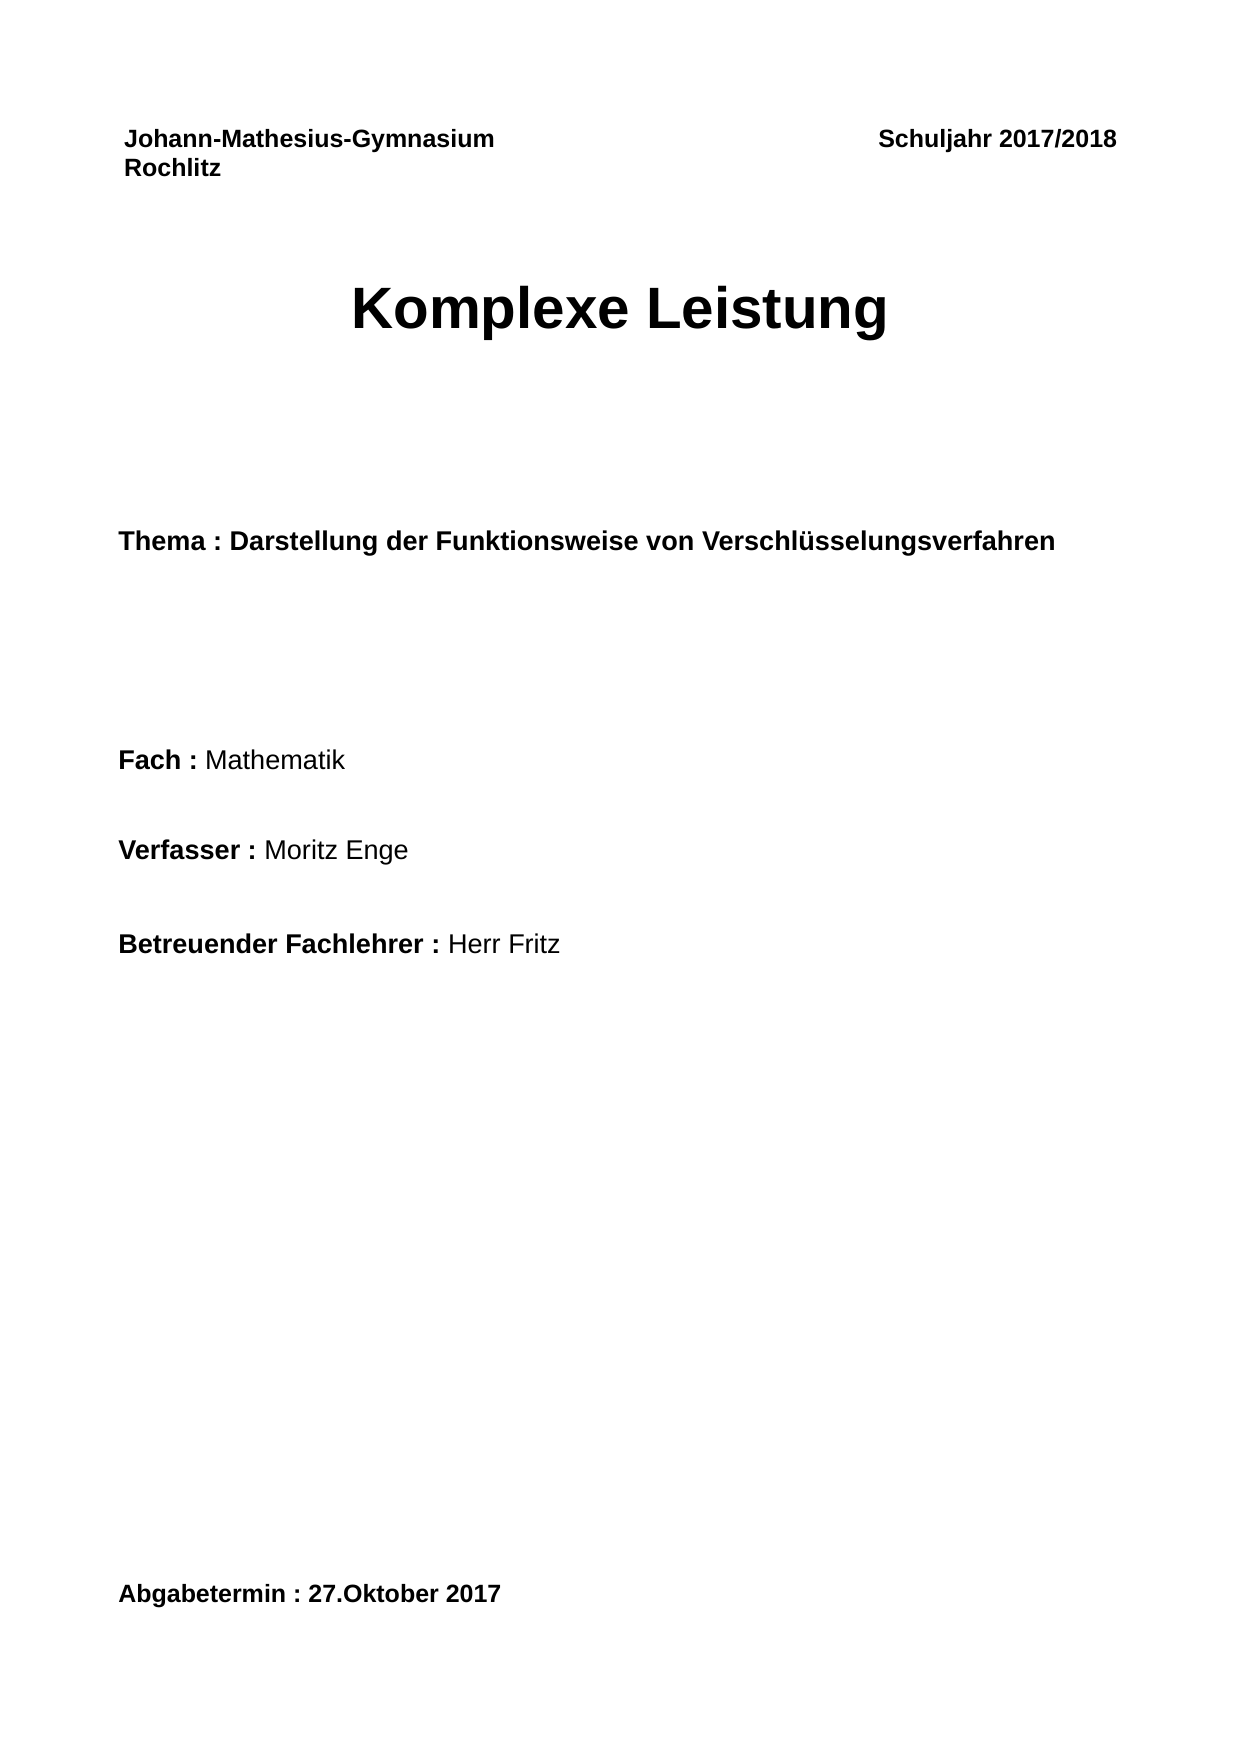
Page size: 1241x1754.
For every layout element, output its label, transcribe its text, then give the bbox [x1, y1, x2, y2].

table_header Johann-Mathesius-Gymnasium Rochlitz [118, 118, 590, 187]
text Komplexe Leistung [118, 273, 1122, 340]
text Thema : Darstellung der Funktionsweise von Verschlüsselungsverfahren [118, 525, 1122, 556]
text Abgabetermin : 27.Oktober 2017 [118, 1579, 1122, 1607]
text Betreuender Fachlehrer : Herr Fritz [118, 928, 1122, 959]
table_header Schuljahr 2017/2018 [590, 118, 1123, 187]
text Verfasser : Moritz Enge [118, 834, 1122, 866]
text Fach : Mathematik [118, 744, 1122, 776]
